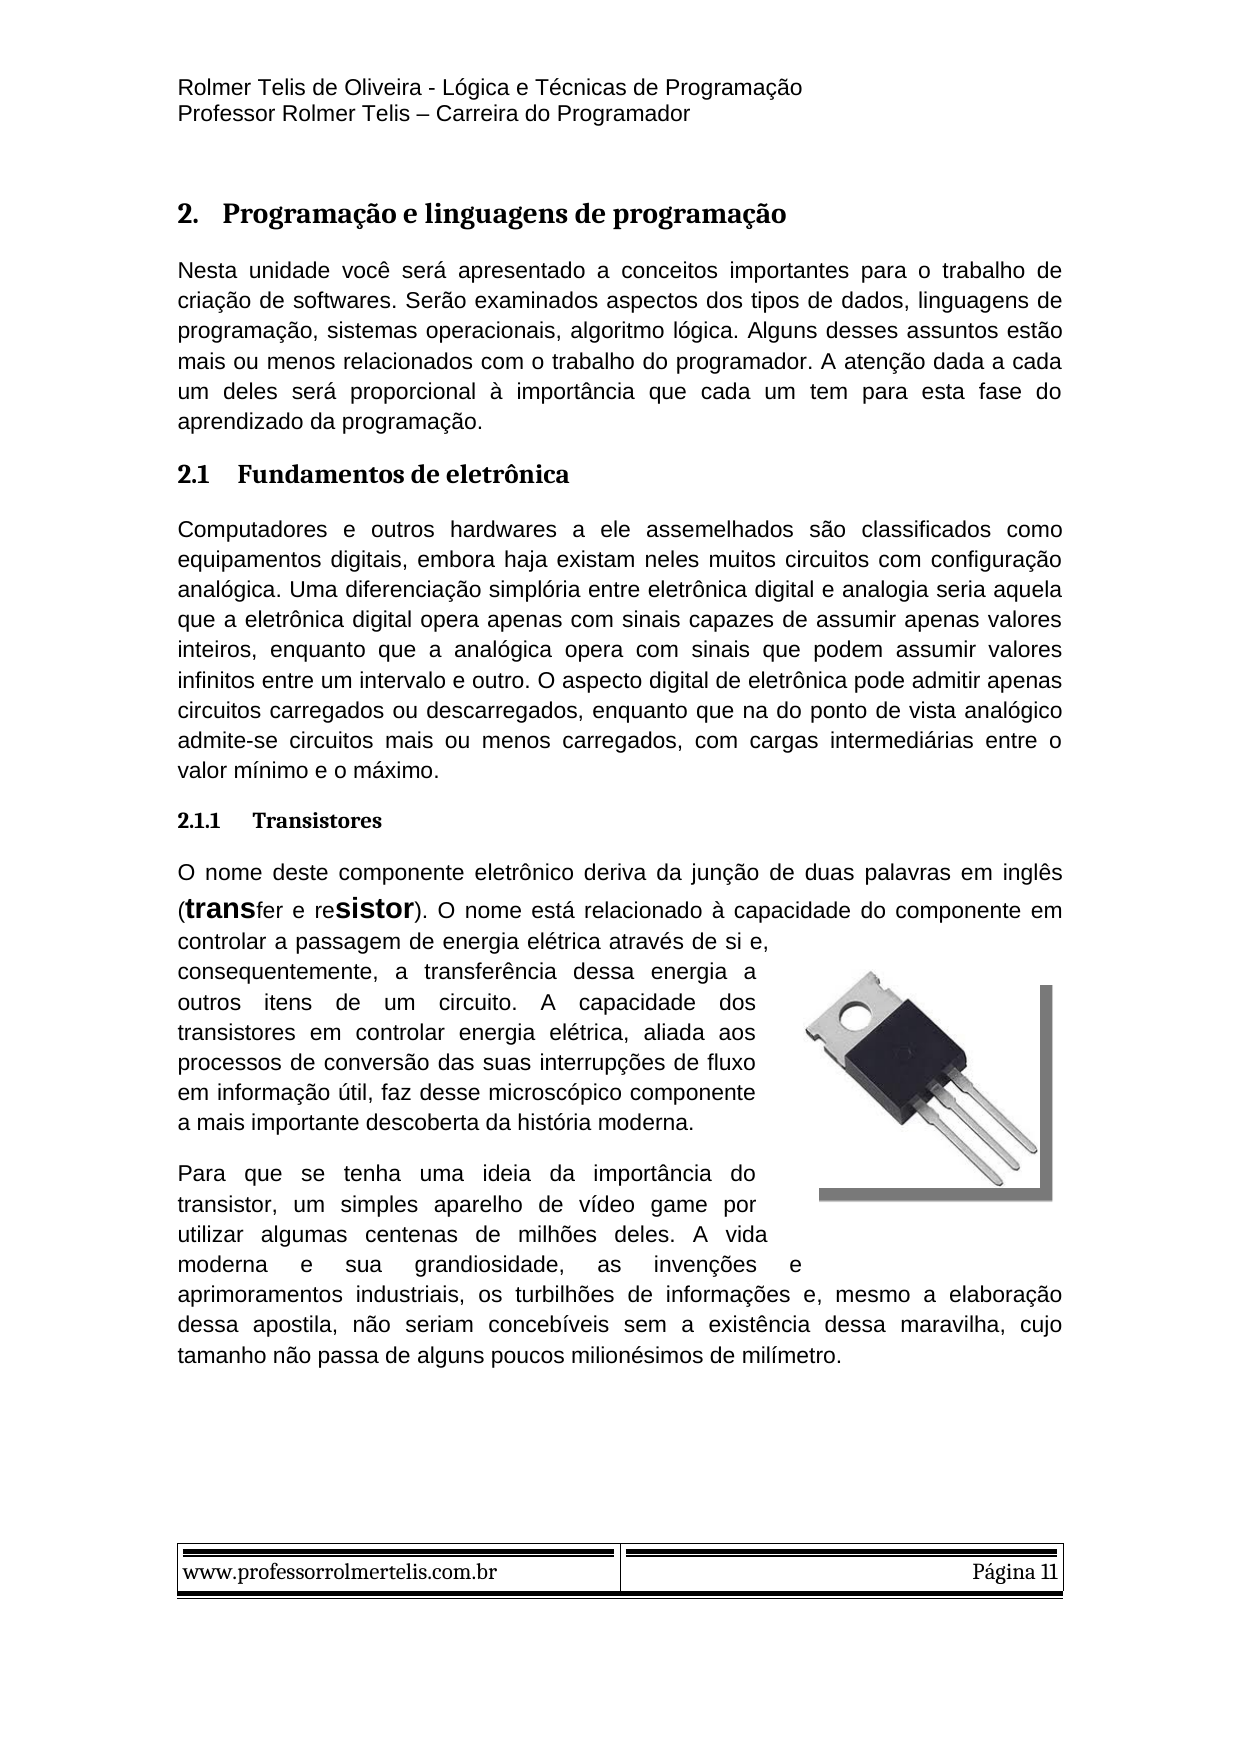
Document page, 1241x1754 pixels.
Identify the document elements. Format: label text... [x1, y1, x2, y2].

subtitle Fundamentos de eletrônica [177, 459, 1063, 490]
text Para que se tenha uma ideia da importância do transistor, um simples aparelho de vídeo game por utilizar algumas centenas de milhões deles. A vida moderna e sua grandiosidade, as invenções e aprimoramentos industriais, os turbilhões de informações e, mesmo a elaboração dessa apostila, não seriam concebíveis sem a existência dessa maravilha, cujo tamanho não passa de alguns poucos milionésimos de milímetro. [177, 1160, 1063, 1368]
subtitle Transistores [177, 808, 1063, 835]
subtitle Programação e linguagens de programação [177, 198, 1063, 231]
text Computadores e outros hardwares a ele assemelhados são classificados como equipamentos digitais, embora haja existam neles muitos circuitos com configuração analógica. Uma diferenciação simplória entre eletrônica digital e analogia seria aquela que a eletrônica digital opera apenas com sinais capazes de assumir apenas valores inteiros, enquanto que a analógica opera com sinais que podem assumir valores infinitos entre um intervalo e outro. O aspecto digital de eletrônica pode admitir apenas circuitos carregados ou descarregados, enquanto que na do ponto de vista analógico admite-se circuitos mais ou menos carregados, com cargas intermediárias entre o valor mínimo e o máximo. [177, 516, 1063, 784]
picture [803, 1136, 1040, 1160]
text O nome deste componente eletrônico deriva da junção de duas palavras em inglês (transfer e resistor). O nome está relacionado à capacidade do componente em controlar a passagem de energia elétrica através de si e, consequentemente, a transferência dessa energia a outros itens de um circuito. A capacidade dos transistores em controlar energia elétrica, aliada aos processos de conversão das suas interrupções de fluxo em informação útil, faz desse microscópico componente a mais importante descoberta da história moderna. [177, 859, 1063, 1136]
text Nesta unidade você será apresentado a conceitos importantes para o trabalho de criação de softwares. Serão examinados aspectos dos tipos de dados, linguagens de programação, sistemas operacionais, algoritmo lógica. Alguns desses assuntos estão mais ou menos relacionados com o trabalho do programador. A atenção dada a cada um deles será proporcional à importância que cada um tem para esta fase do aprendizado da programação. [177, 257, 1063, 434]
